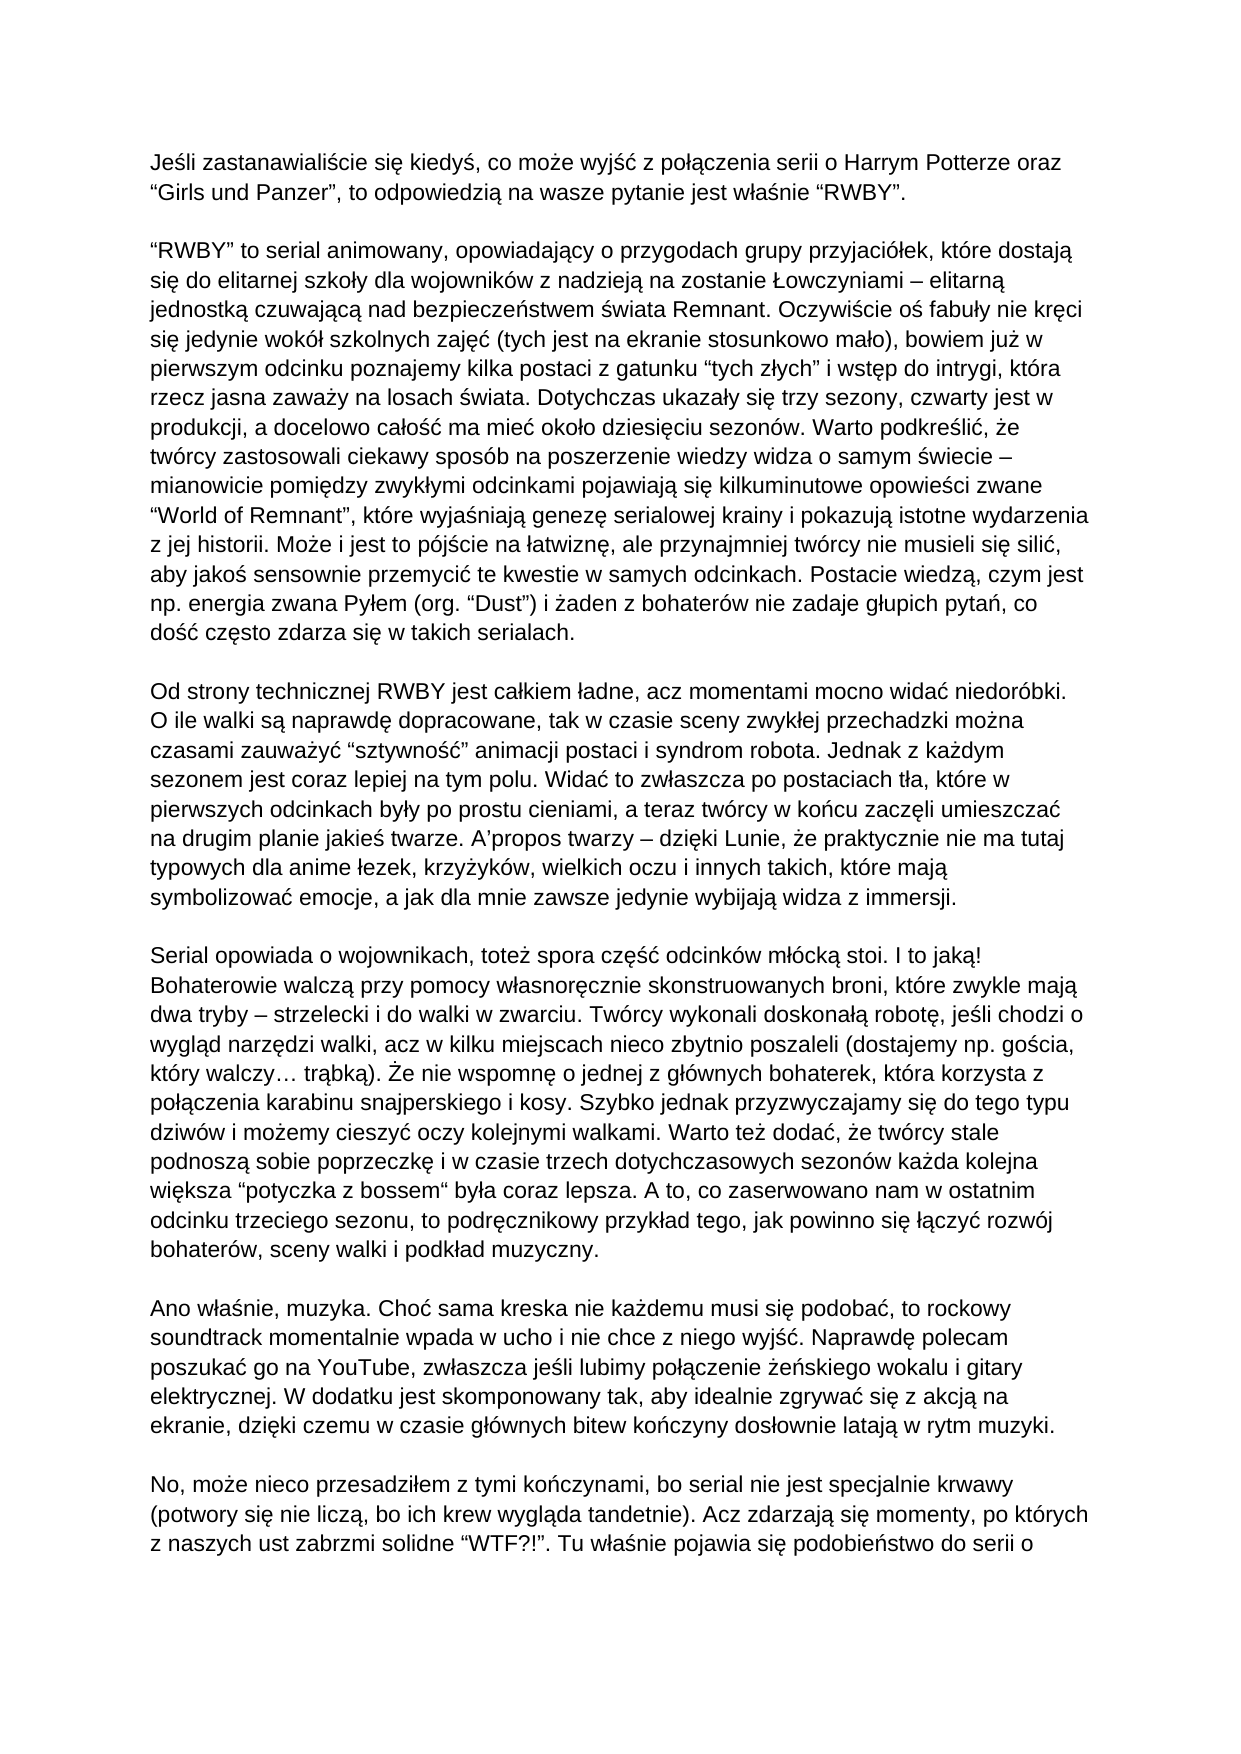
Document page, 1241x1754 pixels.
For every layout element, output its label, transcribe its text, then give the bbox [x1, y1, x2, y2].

text Jeśli zastanawialiście się kiedyś, co może wyjść z połączenia serii o Harrym Potterze oraz “Girls und Panzer”, to odpowiedzią na wasze pytanie jest właśnie “RWBY”. [150, 150, 1091, 205]
text No, może nieco przesadziłem z tymi kończynami, bo serial nie jest specjalnie krwawy (potwory się nie liczą, bo ich krew wygląda tandetnie). Acz zdarzają się momenty, po których z naszych ust zabrzmi solidne “WTF?!”. Tu właśnie pojawia się podobieństwo do serii o [150, 1472, 1091, 1556]
text Serial opowiada o wojownikach, toteż spora część odcinków młócką stoi. I to jaką! Bohaterowie walczą przy pomocy własnoręcznie skonstruowanych broni, które zwykle mają dwa tryby – strzelecki i do walki w zwarciu. Twórcy wykonali doskonałą robotę, jeśli chodzi o wygląd narzędzi walki, acz w kilku miejscach nieco zbytnio poszaleli (dostajemy np. gościa, który walczy… trąbką). Że nie wspomnę o jednej z głównych bohaterek, która korzysta z połączenia karabinu snajperskiego i kosy. Szybko jednak przyzwyczajamy się do tego typu dziwów i możemy cieszyć oczy kolejnymi walkami. Warto też dodać, że twórcy stale podnoszą sobie poprzeczkę i w czasie trzech dotychczasowych sezonów każda kolejna większa “potyczka z bossem“ była coraz lepsza. A to, co zaserwowano nam w ostatnim odcinku trzeciego sezonu, to podręcznikowy przykład tego, jak powinno się łączyć rozwój bohaterów, sceny walki i podkład muzyczny. [150, 943, 1091, 1262]
text “RWBY” to serial animowany, opowiadający o przygodach grupy przyjaciółek, które dostają się do elitarnej szkoły dla wojowników z nadzieją na zostanie Łowczyniami – elitarną jednostką czuwającą nad bezpieczeństwem świata Remnant. Oczywiście oś fabuły nie kręci się jedynie wokół szkolnych zajęć (tych jest na ekranie stosunkowo mało), bowiem już w pierwszym odcinku poznajemy kilka postaci z gatunku “tych złych” i wstęp do intrygi, która rzecz jasna zaważy na losach świata. Dotychczas ukazały się trzy sezony, czwarty jest w produkcji, a docelowo całość ma mieć około dziesięciu sezonów. Warto podkreślić, że twórcy zastosowali ciekawy sposób na poszerzenie wiedzy widza o samym świecie – mianowicie pomiędzy zwykłymi odcinkami pojawiają się kilkuminutowe opowieści zwane “World of Remnant”, które wyjaśniają genezę serialowej krainy i pokazują istotne wydarzenia z jej historii. Może i jest to pójście na łatwiznę, ale przynajmniej twórcy nie musieli się silić, aby jakoś sensownie przemycić te kwestie w samych odcinkach. Postacie wiedzą, czym jest np. energia zwana Pyłem (org. “Dust”) i żaden z bohaterów nie zadaje głupich pytań, co dość często zdarza się w takich serialach. [150, 238, 1091, 646]
text Ano właśnie, muzyka. Choć sama kreska nie każdemu musi się podobać, to rockowy soundtrack momentalnie wpada w ucho i nie chce z niego wyjść. Naprawdę polecam poszukać go na YouTube, zwłaszcza jeśli lubimy połączenie żeńskiego wokalu i gitary elektrycznej. W dodatku jest skomponowany tak, aby idealnie zgrywać się z akcją na ekranie, dzięki czemu w czasie głównych bitew kończyny dosłownie latają w rytm muzyki. [150, 1296, 1091, 1439]
text Od strony technicznej RWBY jest całkiem ładne, acz momentami mocno widać niedoróbki. O ile walki są naprawdę dopracowane, tak w czasie sceny zwykłej przechadzki można czasami zauważyć “sztywność” animacji postaci i syndrom robota. Jednak z każdym sezonem jest coraz lepiej na tym polu. Widać to zwłaszcza po postaciach tła, które w pierwszych odcinkach były po prostu cieniami, a teraz twórcy w końcu zaczęli umieszczać na drugim planie jakieś twarze. A’propos twarzy – dzięki Lunie, że praktycznie nie ma tutaj typowych dla anime łezek, krzyżyków, wielkich oczu i innych takich, które mają symbolizować emocje, a jak dla mnie zawsze jedynie wybijają widza z immersji. [150, 679, 1091, 910]
